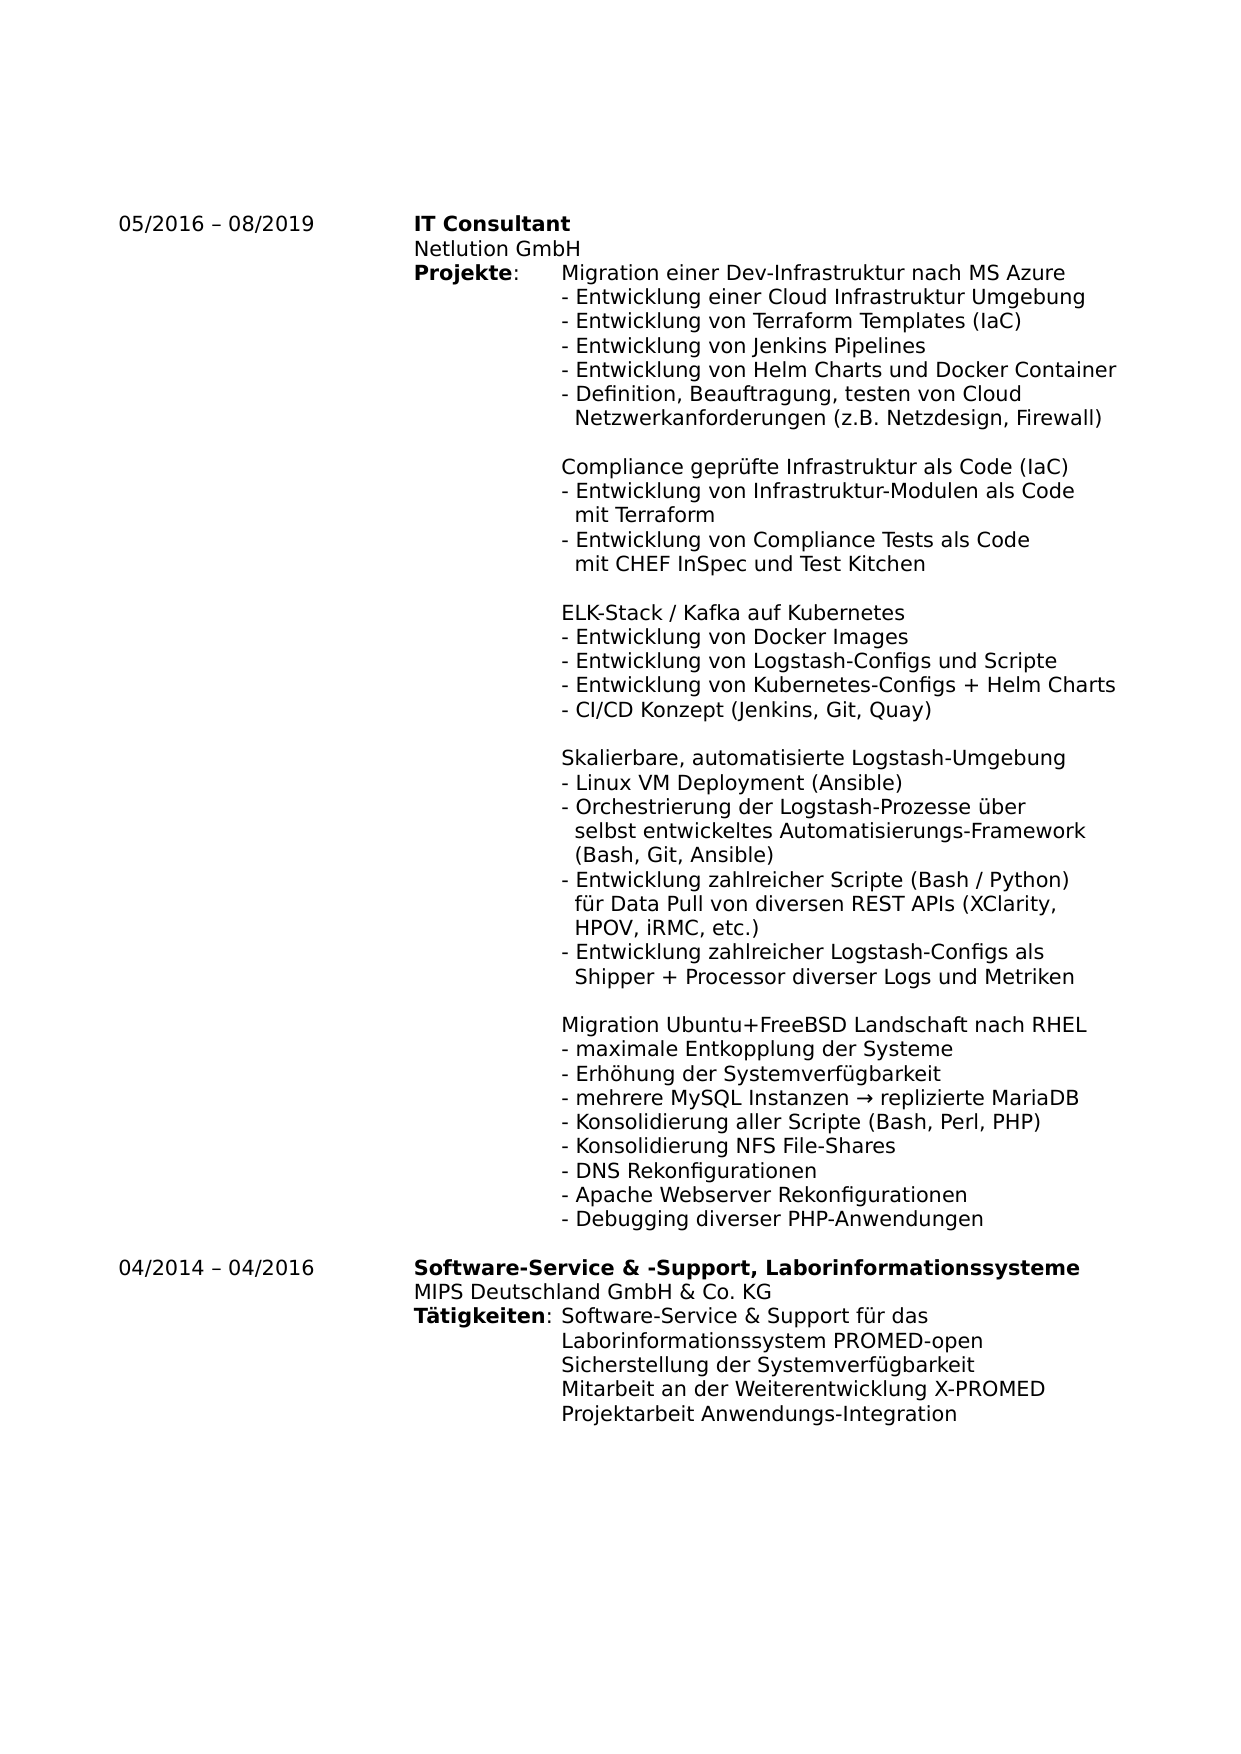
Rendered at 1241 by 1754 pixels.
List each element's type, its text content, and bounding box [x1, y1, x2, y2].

text Sicherstellung der Systemverfügbarkeit [118, 1353, 1122, 1377]
text - Linux VM Deployment (Ansible) - Orchestrierung der Logstash-Prozesse über selbst entwickeltes Automatisierungs-Framework (Bash, Git, Ansible) - Entwicklung zahlreicher Scripte (Bash / Python) für Data Pull von diversen REST APIs (XClarity, HPOV, iRMC, etc.) [118, 771, 1122, 940]
text - Entwicklung von Terraform Templates (IaC) [118, 309, 1122, 334]
text - Entwicklung zahlreicher Logstash-Configs als Shipper + Processor diverser Logs und Metriken [118, 940, 1122, 989]
text - Apache Webserver Rekonfigurationen [118, 1183, 1122, 1207]
text Migration Ubuntu+FreeBSD Landschaft nach RHEL [118, 1013, 1122, 1037]
text - Konsolidierung aller Scripte (Bash, Perl, PHP) [118, 1110, 1122, 1134]
text Skalierbare, automatisierte Logstash-Umgebung [118, 746, 1122, 771]
text - mehrere MySQL Instanzen → replizierte MariaDB [118, 1086, 1122, 1110]
text - Entwicklung von Jenkins Pipelines - Entwicklung von Helm Charts und Docker Container - Definition, Beauftragung, testen von Cloud Netzwerkanforderungen (z.B. Netzdesign, Firewall) [118, 334, 1122, 431]
text - Konsolidierung NFS File-Shares [118, 1134, 1122, 1159]
text - maximale Entkopplung der Systeme - Erhöhung der Systemverfügbarkeit [118, 1037, 1122, 1086]
text Mitarbeit an der Weiterentwicklung X-PROMED Projektarbeit Anwendungs-Integration [118, 1377, 1122, 1426]
text - Entwicklung von Compliance Tests als Code mit CHEF InSpec und Test Kitchen [118, 528, 1122, 576]
text Projekte: Migration einer Dev-Infrastruktur nach MS Azure [118, 261, 1122, 285]
text MIPS Deutschland GmbH & Co. KG [118, 1280, 1122, 1304]
text Netlution GmbH [118, 237, 1122, 261]
text - Entwicklung von Infrastruktur-Modulen als Code mit Terraform [118, 479, 1122, 528]
text Compliance geprüfte Infrastruktur als Code (IaC) [118, 455, 1122, 479]
text ELK-Stack / Kafka auf Kubernetes - Entwicklung von Docker Images - Entwicklung von Logstash-Configs und Scripte - Entwicklung von Kubernetes-Configs + Helm Charts - CI/CD Konzept (Jenkins, Git, Quay) [118, 601, 1122, 722]
text 04/2014 – 04/2016 Software-Service & -Support, Laborinformationssysteme [118, 1256, 1122, 1280]
text Tätigkeiten: Software-Service & Support für das Laborinformationssystem PROMED-open [118, 1304, 1122, 1353]
text - DNS Rekonfigurationen [118, 1159, 1122, 1183]
text - Debugging diverser PHP-Anwendungen [118, 1207, 1122, 1256]
text 05/2016 – 08/2019 IT Consultant [118, 212, 1122, 237]
text - Entwicklung einer Cloud Infrastruktur Umgebung [118, 285, 1122, 309]
